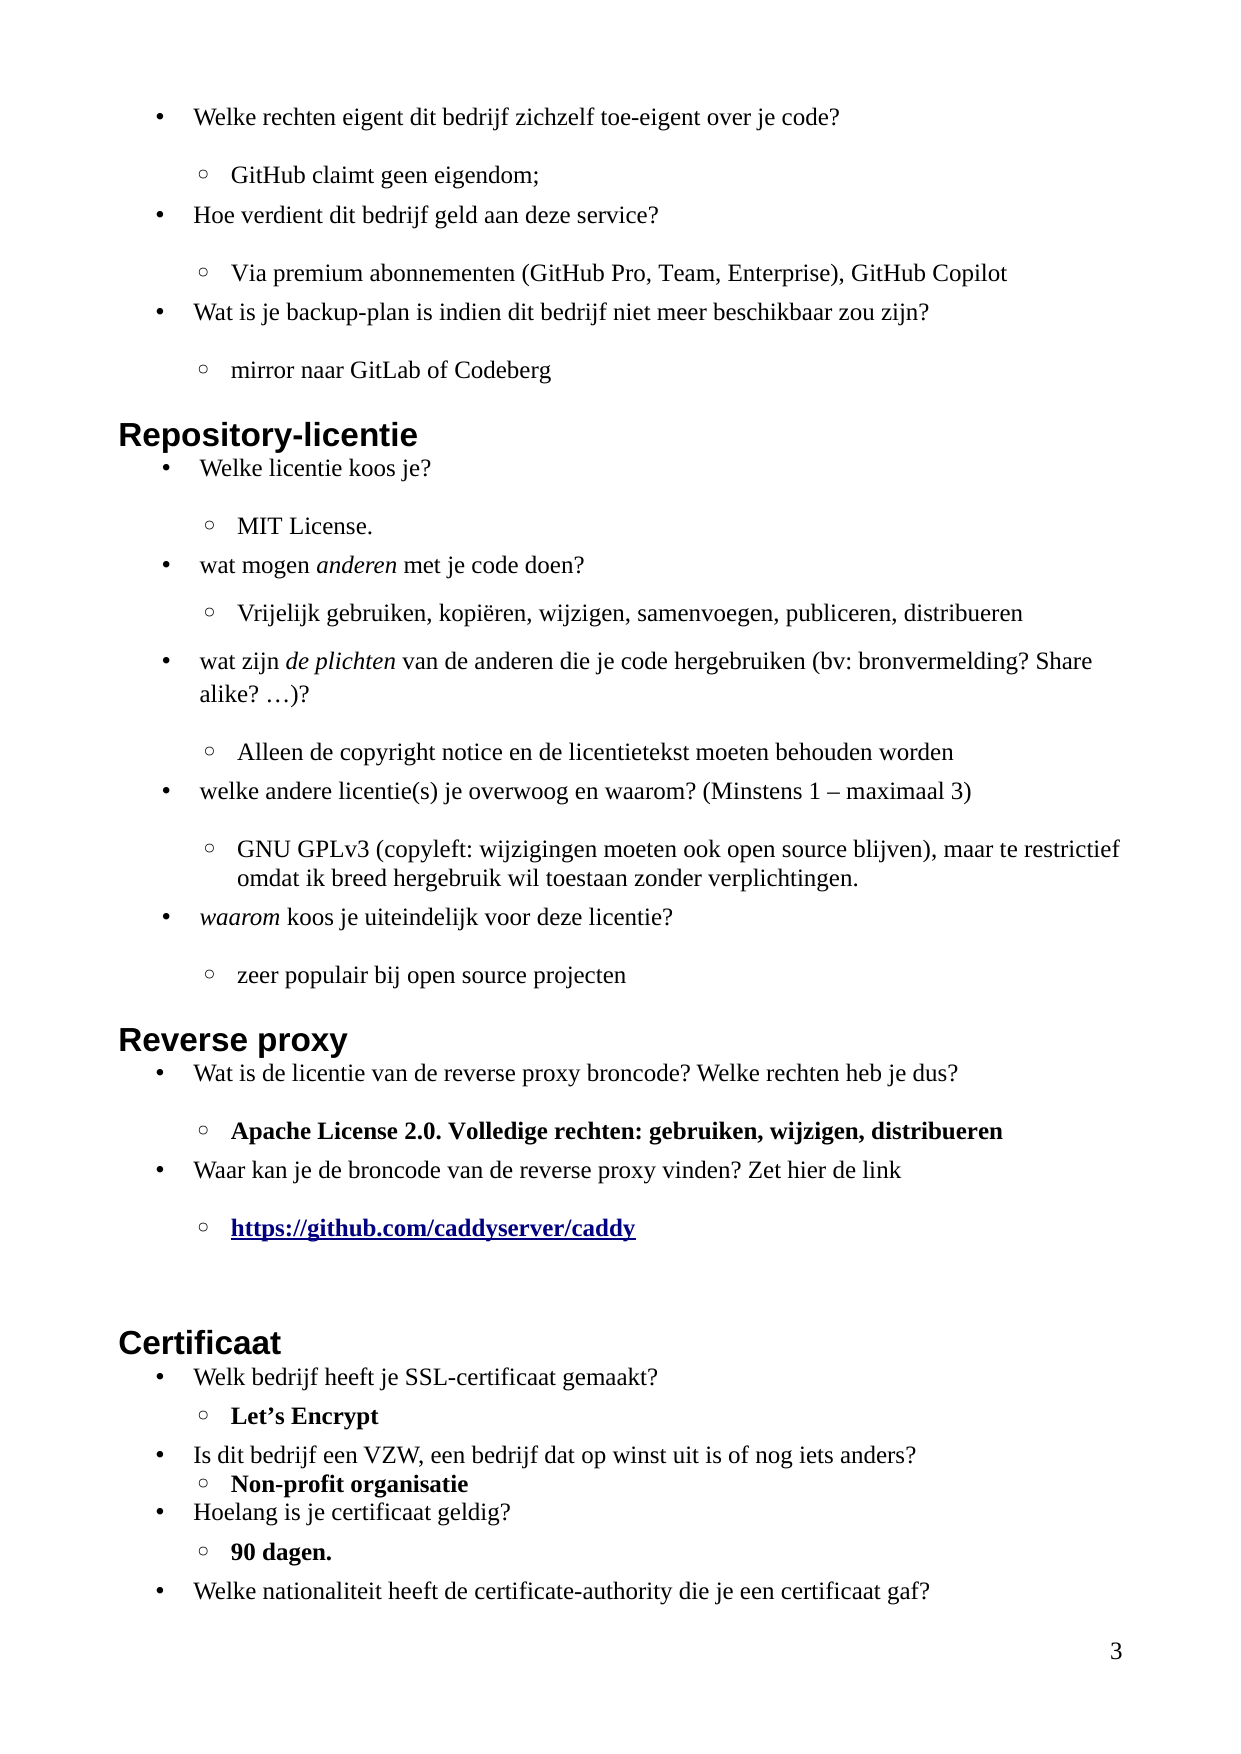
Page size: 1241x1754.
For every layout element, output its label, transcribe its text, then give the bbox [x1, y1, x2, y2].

list Let’s Encrypt [193, 1401, 1122, 1429]
list Hoe verdient dit bedrijf geld aan deze service? [156, 200, 1122, 228]
list Vrijelijk gebruiken, kopiëren, wijzigen, samenvoegen, publiceren, distribueren [199, 598, 1122, 627]
list 90 dagen. [193, 1537, 1122, 1565]
list zeer populair bij open source projecten [199, 960, 1122, 989]
list Welke nationaliteit heeft de certificate-authority die je een certificaat gaf? [156, 1576, 1122, 1604]
list waarom koos je uiteindelijk voor deze licentie? [162, 902, 1122, 931]
list mirror naar GitLab of Codeberg [193, 355, 1122, 384]
list Hoelang is je certificaat geldig? [156, 1497, 1122, 1526]
subtitle Reverse proxy [118, 1020, 1122, 1058]
list GitHub claimt geen eigendom; [193, 161, 1122, 189]
list Non-profit organisatie [193, 1469, 1122, 1497]
subtitle Certificaat [118, 1323, 1122, 1362]
list wat mogen anderen met je code doen? [162, 551, 1122, 579]
list Alleen de copyright notice en de licentietekst moeten behouden worden [199, 737, 1122, 766]
list Welke rechten eigent dit bedrijf zichzelf toe-eigent over je code? [156, 102, 1122, 131]
list MIT License. [199, 511, 1122, 540]
list Via premium abonnementen (GitHub Pro, Team, Enterprise), GitHub Copilot [193, 258, 1122, 286]
list Waar kan je de broncode van de reverse proxy vinden? Zet hier de link [156, 1156, 1122, 1184]
list welke andere licentie(s) je overwoog en waarom? (Minstens 1 – maximaal 3) [162, 776, 1122, 805]
list https://github.com/caddyserver/caddy [193, 1213, 1122, 1242]
list Wat is de licentie van de reverse proxy broncode? Welke rechten heb je dus? [156, 1058, 1122, 1087]
list GNU GPLv3 (copyleft: wijzigingen moeten ook open source blijven), maar te restrictief omdat ik breed hergebruik wil toestaan zonder verplichtingen. [199, 834, 1122, 891]
list Welke licentie koos je? [162, 453, 1122, 482]
list Apache License 2.0. Volledige rechten: gebruiken, wijzigen, distribueren [193, 1116, 1122, 1145]
list Welk bedrijf heeft je SSL-certificaat gemaakt? [156, 1362, 1122, 1390]
subtitle Repository-licentie [118, 415, 1122, 453]
list Is dit bedrijf een VZW, een bedrijf dat op winst uit is of nog iets anders? [156, 1440, 1122, 1469]
list Wat is je backup-plan is indien dit bedrijf niet meer beschikbaar zou zijn? [156, 297, 1122, 326]
list wat zijn de plichten van de anderen die je code hergebruiken (bv: bronvermelding? Share alike? …)? [162, 646, 1122, 707]
